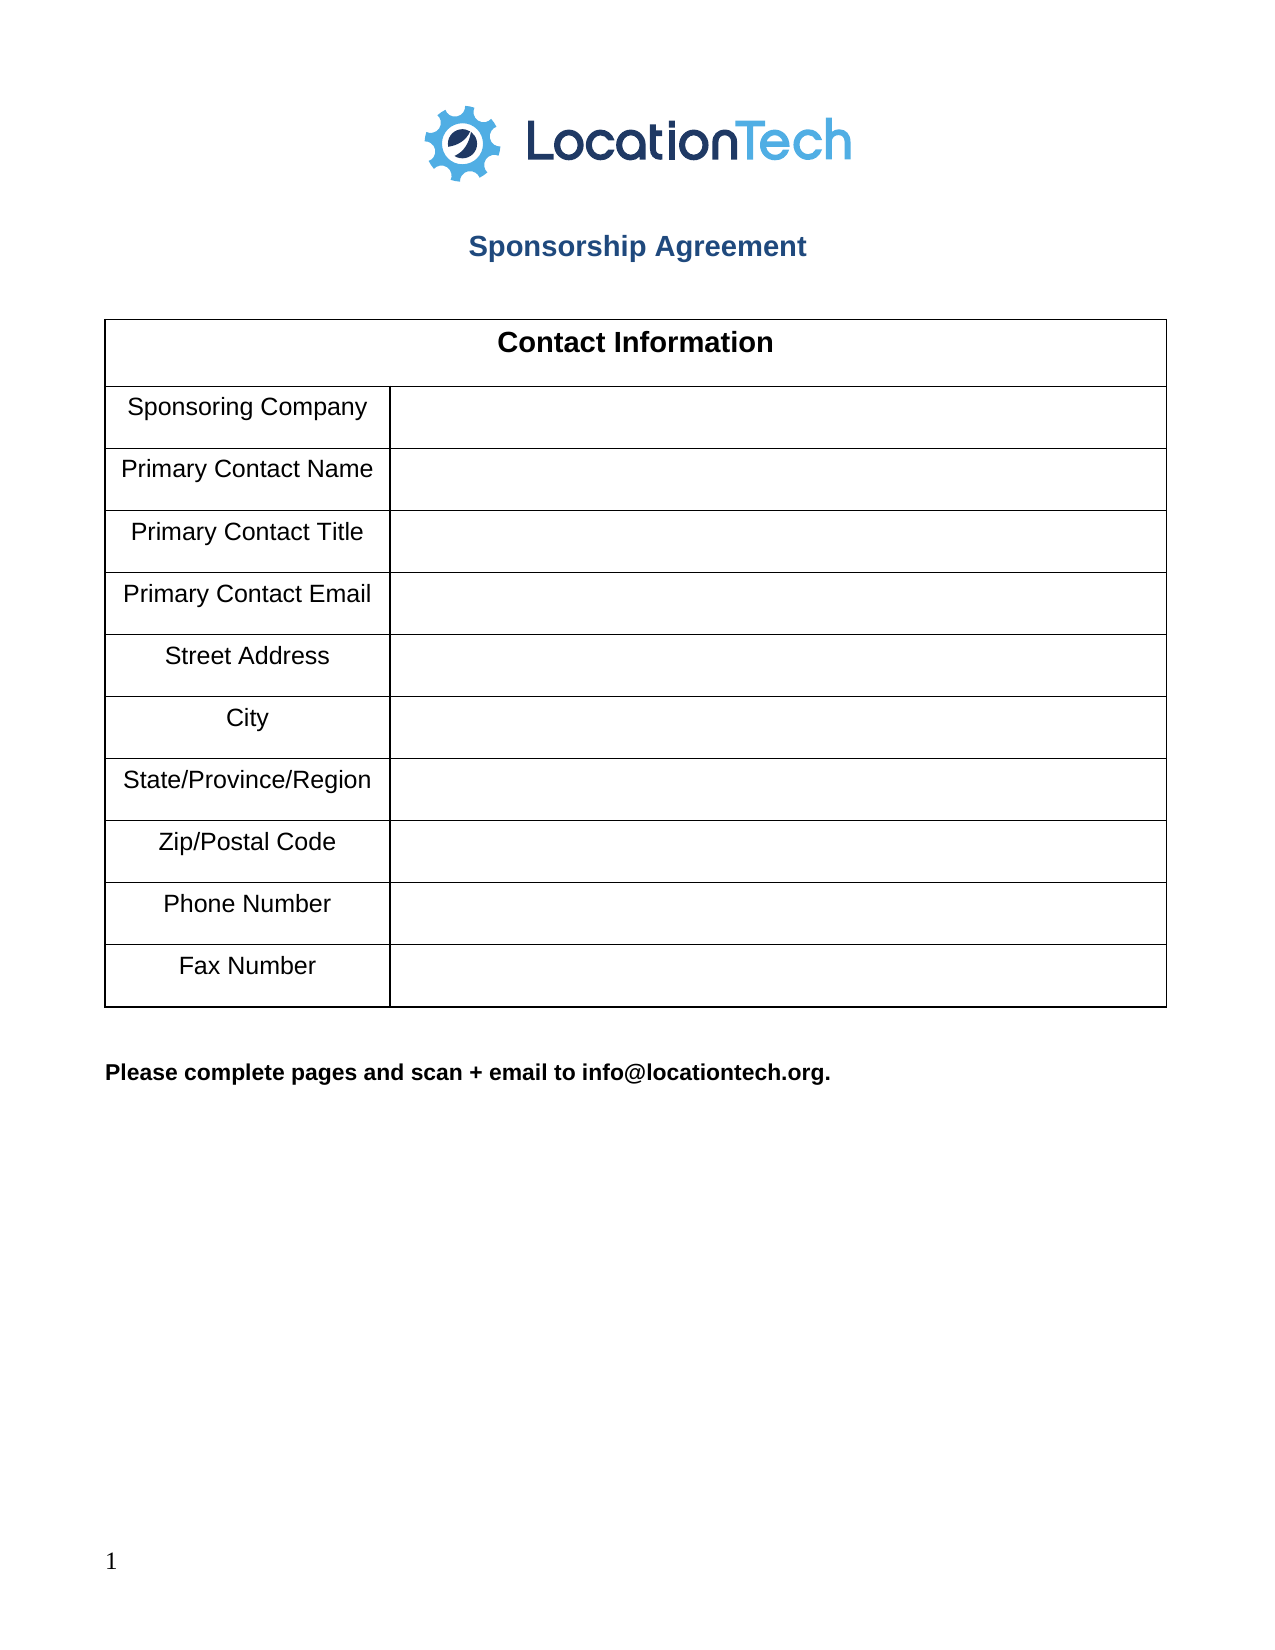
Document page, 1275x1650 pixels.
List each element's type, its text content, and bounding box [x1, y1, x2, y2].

table_cell [391, 697, 1166, 758]
table_header Contact Information [106, 320, 1166, 386]
table_cell State/Province/Region [106, 759, 389, 820]
table_cell [391, 635, 1166, 696]
table_cell [391, 387, 1166, 448]
table_cell [391, 759, 1166, 820]
table_cell City [106, 697, 389, 758]
table_cell Sponsoring Company [106, 387, 389, 448]
table_cell [391, 883, 1166, 944]
table_cell [391, 511, 1166, 572]
table_cell Primary Contact Title [106, 511, 389, 572]
table_cell Street Address [106, 635, 389, 696]
table_cell [391, 573, 1166, 634]
table_cell Fax Number [106, 945, 389, 1006]
text Please complete pages and scan + email to info@locationtech.org. [105, 1058, 1170, 1085]
table_cell Zip/Postal Code [106, 821, 389, 882]
table_cell [391, 821, 1166, 882]
table_cell [391, 945, 1166, 1006]
text Sponsorship Agreement [105, 229, 1170, 263]
table_cell Primary Contact Name [106, 449, 389, 510]
table_cell Phone Number [106, 883, 389, 944]
table_cell Primary Contact Email [106, 573, 389, 634]
table_cell [391, 449, 1166, 510]
